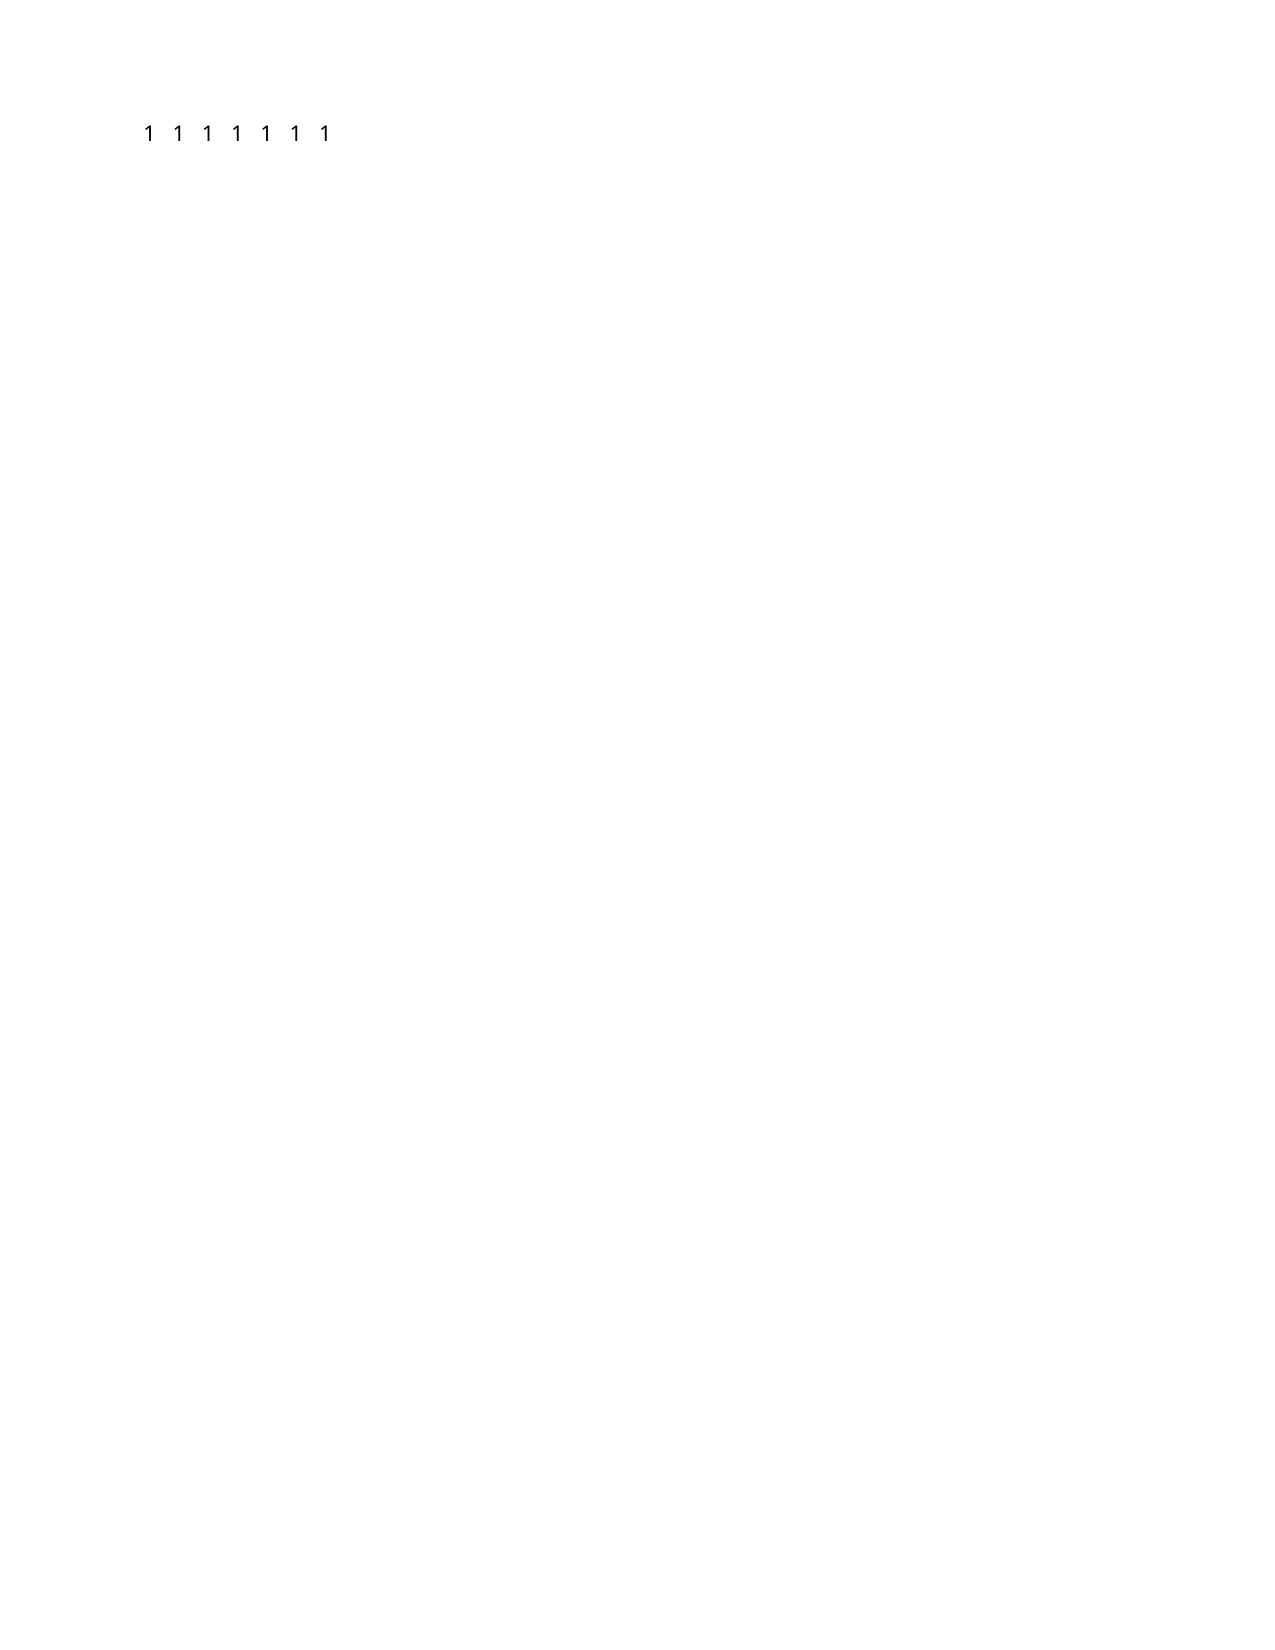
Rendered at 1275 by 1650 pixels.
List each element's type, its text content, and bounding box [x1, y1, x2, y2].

text 1 1 1 1 1 1 1 [118, 118, 1157, 148]
